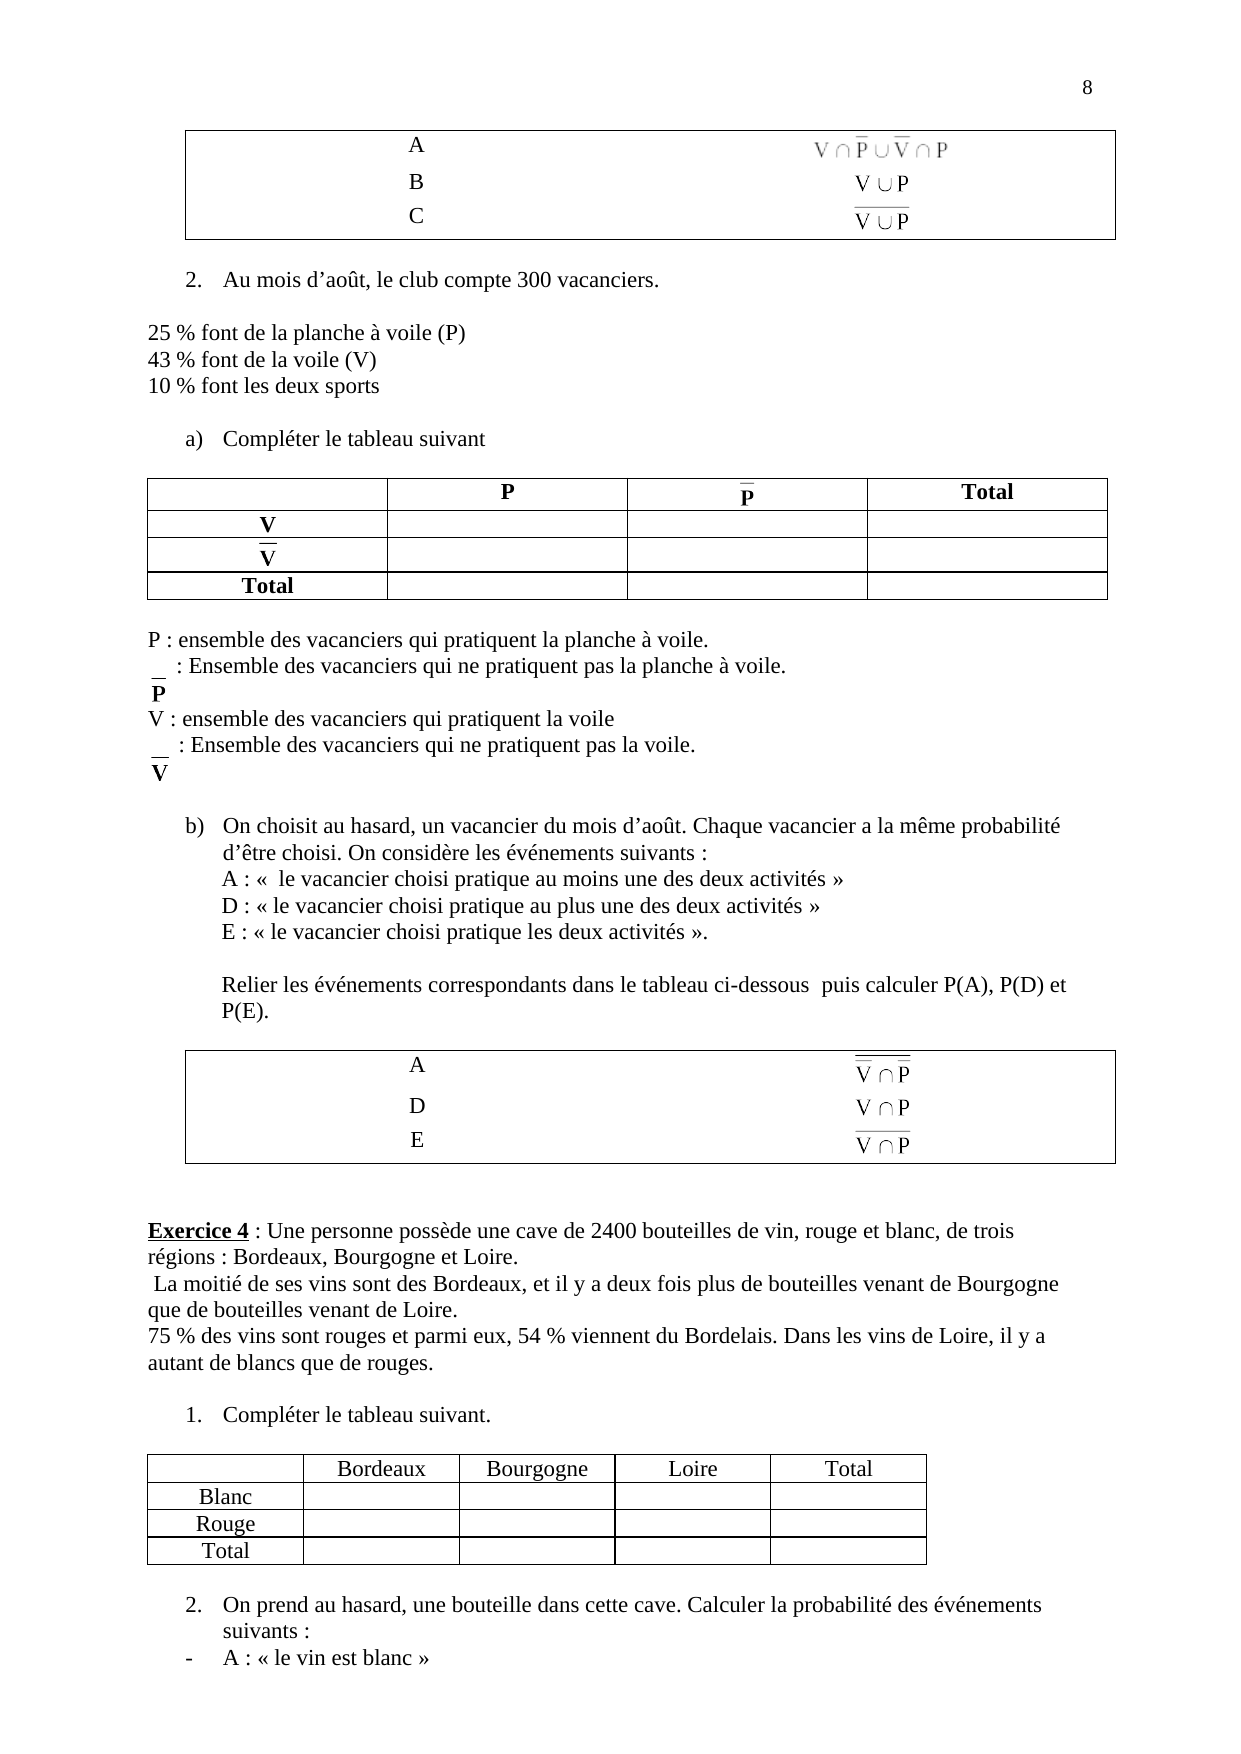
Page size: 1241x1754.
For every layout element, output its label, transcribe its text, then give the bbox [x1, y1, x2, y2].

table_header Loire [616, 1455, 770, 1482]
table_header Total [868, 479, 1107, 510]
table_cell [148, 538, 387, 571]
list On prend au hasard, une bouteille dans cette cave. Calculer la probabilité des événements suivants : [185, 1591, 1093, 1644]
table_cell [771, 1538, 926, 1564]
table_cell V [148, 511, 387, 537]
table_header P [388, 479, 627, 510]
table_cell [616, 1483, 770, 1509]
table_cell [628, 511, 867, 537]
table_header [649, 1051, 1115, 1092]
table_cell Total [148, 573, 387, 599]
table_cell [616, 1538, 770, 1564]
list On choisit au hasard, un vacancier du mois d’août. Chaque vacancier a la même probabilité d’être choisi. On considère les événements suivants : [185, 813, 1093, 865]
table_header [628, 479, 867, 510]
table_header Total [771, 1455, 926, 1482]
text D : « le vacancier choisi pratique au plus une des deux activités » [221, 892, 1093, 918]
text : Ensemble des vacanciers qui ne pratiquent pas la planche à voile. [148, 653, 1093, 705]
text 25 % font de la planche à voile (P) [148, 319, 1093, 346]
list Au mois d’août, le club compte 300 vacanciers. [185, 267, 1093, 293]
table_header [148, 479, 387, 510]
table_cell [388, 511, 627, 537]
table_cell [649, 1093, 1115, 1126]
table_cell Total [148, 1538, 303, 1564]
table_cell [771, 1483, 926, 1509]
table_cell [388, 538, 627, 571]
text : Ensemble des vacanciers qui ne pratiquent pas la voile. [148, 732, 1093, 786]
table_cell Blanc [148, 1483, 303, 1509]
text La moitié de ses vins sont des Bordeaux, et il y a deux fois plus de bouteilles venant de Bourgogne que de bouteilles venant de Loire. [148, 1270, 1093, 1322]
table_cell [648, 168, 1115, 202]
text V : ensemble des vacanciers qui pratiquent la voile [148, 705, 1093, 732]
text E : « le vacancier choisi pratique les deux activités ». [221, 918, 1093, 944]
table_cell [304, 1483, 459, 1509]
list Compléter le tableau suivant. [185, 1402, 1093, 1428]
table_header [148, 1455, 303, 1482]
table_cell [628, 538, 867, 571]
text Exercice 4 : Une personne possède une cave de 2400 bouteilles de vin, rouge et blanc, de trois régions : Bordeaux, Bourgogne et Loire. [148, 1217, 1093, 1270]
table_cell [771, 1510, 926, 1536]
table_header A [186, 131, 648, 168]
table_cell E [186, 1126, 649, 1163]
table_cell [388, 573, 627, 599]
table_cell [868, 573, 1107, 599]
table_cell D [186, 1093, 649, 1126]
table_cell C [186, 202, 648, 239]
table_cell [628, 573, 867, 599]
table_cell [649, 1126, 1115, 1163]
table_cell [616, 1510, 770, 1536]
list Compléter le tableau suivant [185, 425, 1093, 451]
text 10 % font les deux sports [148, 372, 1093, 398]
table_header Bordeaux [304, 1455, 459, 1482]
text Relier les événements correspondants dans le tableau ci-dessous puis calculer P(A), P(D) et P(E). [221, 971, 1093, 1023]
table_header A [186, 1051, 649, 1092]
table_cell [304, 1510, 459, 1536]
text A : « le vacancier choisi pratique au moins une des deux activités » [185, 865, 1093, 892]
table_cell [460, 1483, 614, 1509]
text P : ensemble des vacanciers qui pratiquent la planche à voile. [148, 626, 1093, 653]
table_cell [460, 1510, 614, 1536]
table_cell B [186, 168, 648, 202]
table_header Bourgogne [460, 1455, 614, 1482]
table_cell Rouge [148, 1510, 303, 1536]
text 75 % des vins sont rouges et parmi eux, 54 % viennent du Bordelais. Dans les vins de Loire, il y a autant de blancs que de rouges. [148, 1322, 1093, 1375]
table_cell [868, 538, 1107, 571]
table_cell [868, 511, 1107, 537]
table_cell [460, 1538, 614, 1564]
table_cell [648, 202, 1115, 239]
table_cell [304, 1538, 459, 1564]
table_header [648, 131, 1115, 168]
text 43 % font de la voile (V) [148, 346, 1093, 372]
list A : « le vin est blanc » [185, 1644, 1093, 1670]
